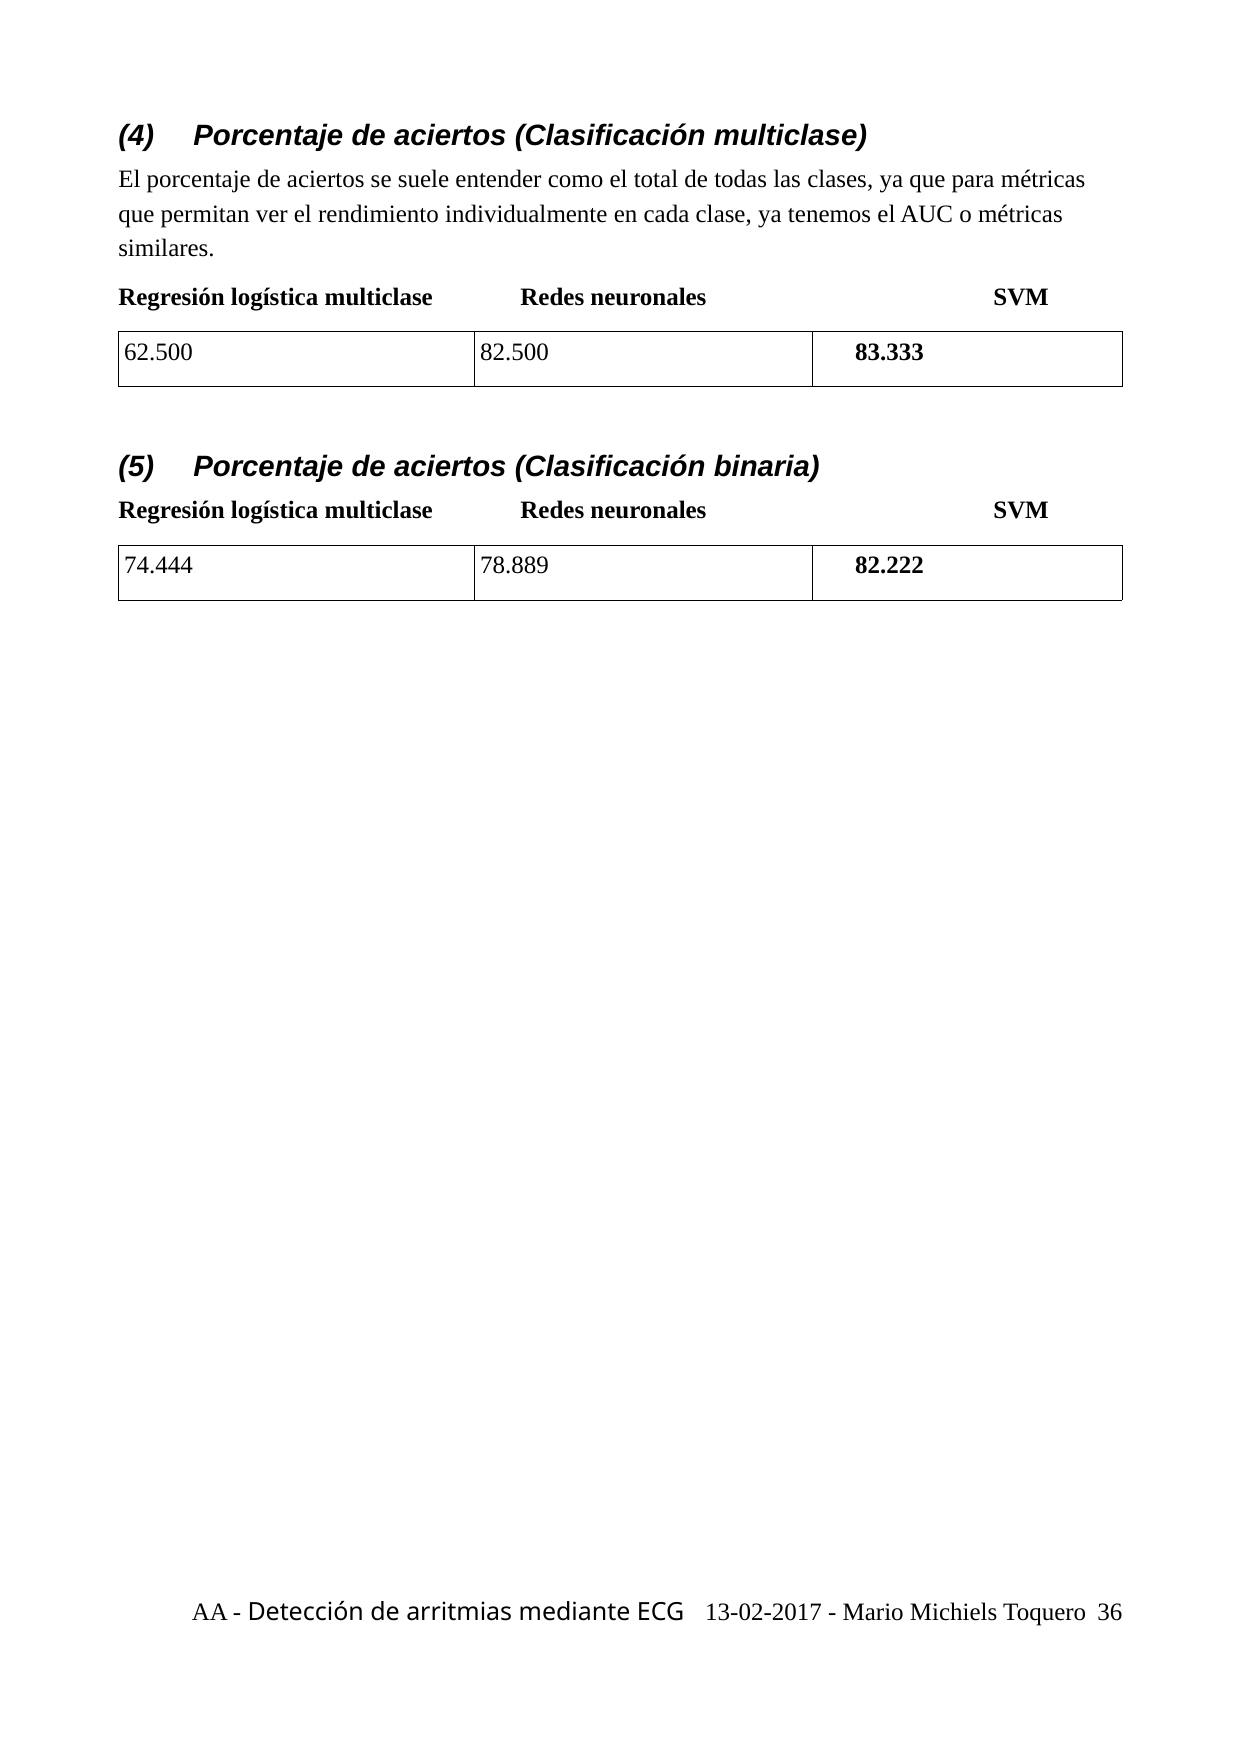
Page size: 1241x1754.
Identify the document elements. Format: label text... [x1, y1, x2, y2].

text El porcentaje de aciertos se suele entender como el total de todas las clases, ya que para métricas que permitan ver el rendimiento individualmente en cada clase, ya tenemos el AUC o métricas similares. [118, 164, 1122, 262]
table_header 82.500 [475, 332, 812, 386]
table_header 62.500 [119, 332, 474, 386]
subtitle Porcentaje de aciertos (Clasificación multiclase) [118, 118, 1122, 152]
subtitle Porcentaje de aciertos (Clasificación binaria) [118, 449, 1122, 483]
table_header 83.333 [813, 332, 1122, 386]
table_header 82.222 [813, 546, 1122, 599]
text Regresión logística multiclase Redes neuronales SVM [118, 282, 1122, 311]
text Regresión logística multiclase Redes neuronales SVM [118, 496, 1122, 524]
table_header 78.889 [475, 546, 812, 599]
table_header 74.444 [119, 546, 474, 599]
